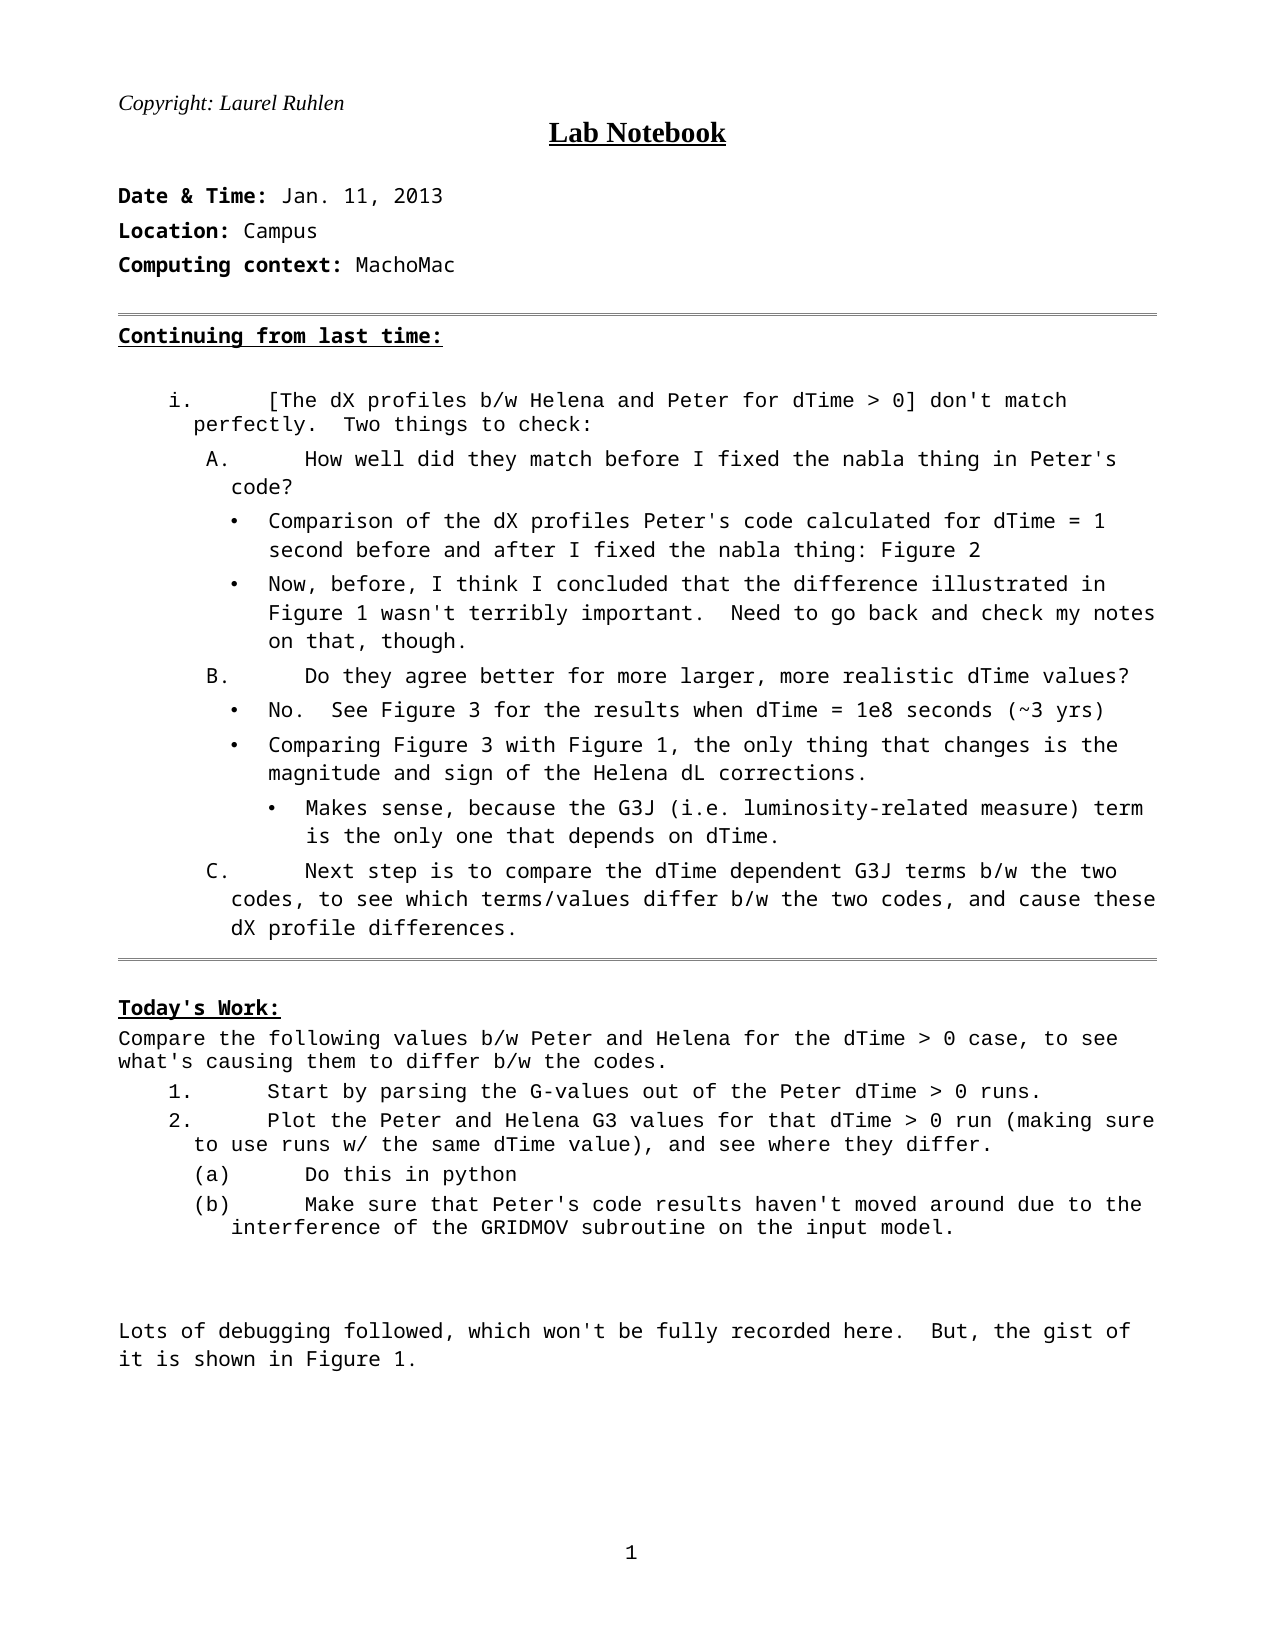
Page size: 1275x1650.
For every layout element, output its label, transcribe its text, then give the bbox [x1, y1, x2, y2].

list Start by parsing the G-values out of the Peter dTime > 0 runs. [156, 1081, 1157, 1104]
list Do they agree better for more larger, more realistic dTime values? [193, 661, 1157, 689]
list Makes sense, because the G3J (i.e. luminosity-related measure) term is the only one that depends on dTime. [268, 793, 1157, 850]
list Do this in python [193, 1164, 1157, 1187]
list No. See Figure 3 for the results when dTime = 1e8 seconds (~3 yrs) [231, 695, 1157, 724]
text Compare the following values b/w Peter and Helena for the dTime > 0 case, to see what's causing them to differ b/w the codes. [118, 1027, 1157, 1075]
list Next step is to compare the dTime dependent G3J terms b/w the two codes, to see which terms/values differ b/w the two codes, and cause these dX profile differences. [193, 856, 1157, 941]
list How well did they match before I fixed the nabla thing in Peter's code? [193, 444, 1157, 501]
list [The dX profiles b/w Helena and Peter for dTime > 0] don't match perfectly. Two things to check: [156, 390, 1157, 438]
text Today's Work: [118, 993, 1157, 1021]
list Make sure that Peter's code results haven't moved around due to the interference of the GRIDMOV subroutine on the input model. [193, 1193, 1157, 1241]
text Computing context: MachoMac [118, 250, 1157, 279]
list Plot the Peter and Helena G3 values for that dTime > 0 run (making sure to use runs w/ the same dTime value), and see where they differ. [156, 1111, 1157, 1158]
list Comparing Figure 3 with Figure 1, the only thing that changes is the magnitude and sign of the Helena dL corrections. [231, 730, 1157, 787]
list Comparison of the dX profiles Peter's code calculated for dTime = 1 second before and after I fixed the nabla thing: Figure 2 [231, 507, 1157, 563]
list Now, before, I think I concluded that the difference illustrated in Figure 1 wasn't terribly important. Need to go back and check my notes on that, though. [231, 569, 1157, 655]
text Location: Campus [118, 216, 1157, 244]
text Date & Time: Jan. 11, 2013 [118, 181, 1157, 210]
text Lots of debugging followed, which won't be fully recorded here. But, the gist of it is shown in Figure 1. [118, 1316, 1157, 1373]
text Continuing from last time: [118, 321, 1157, 350]
